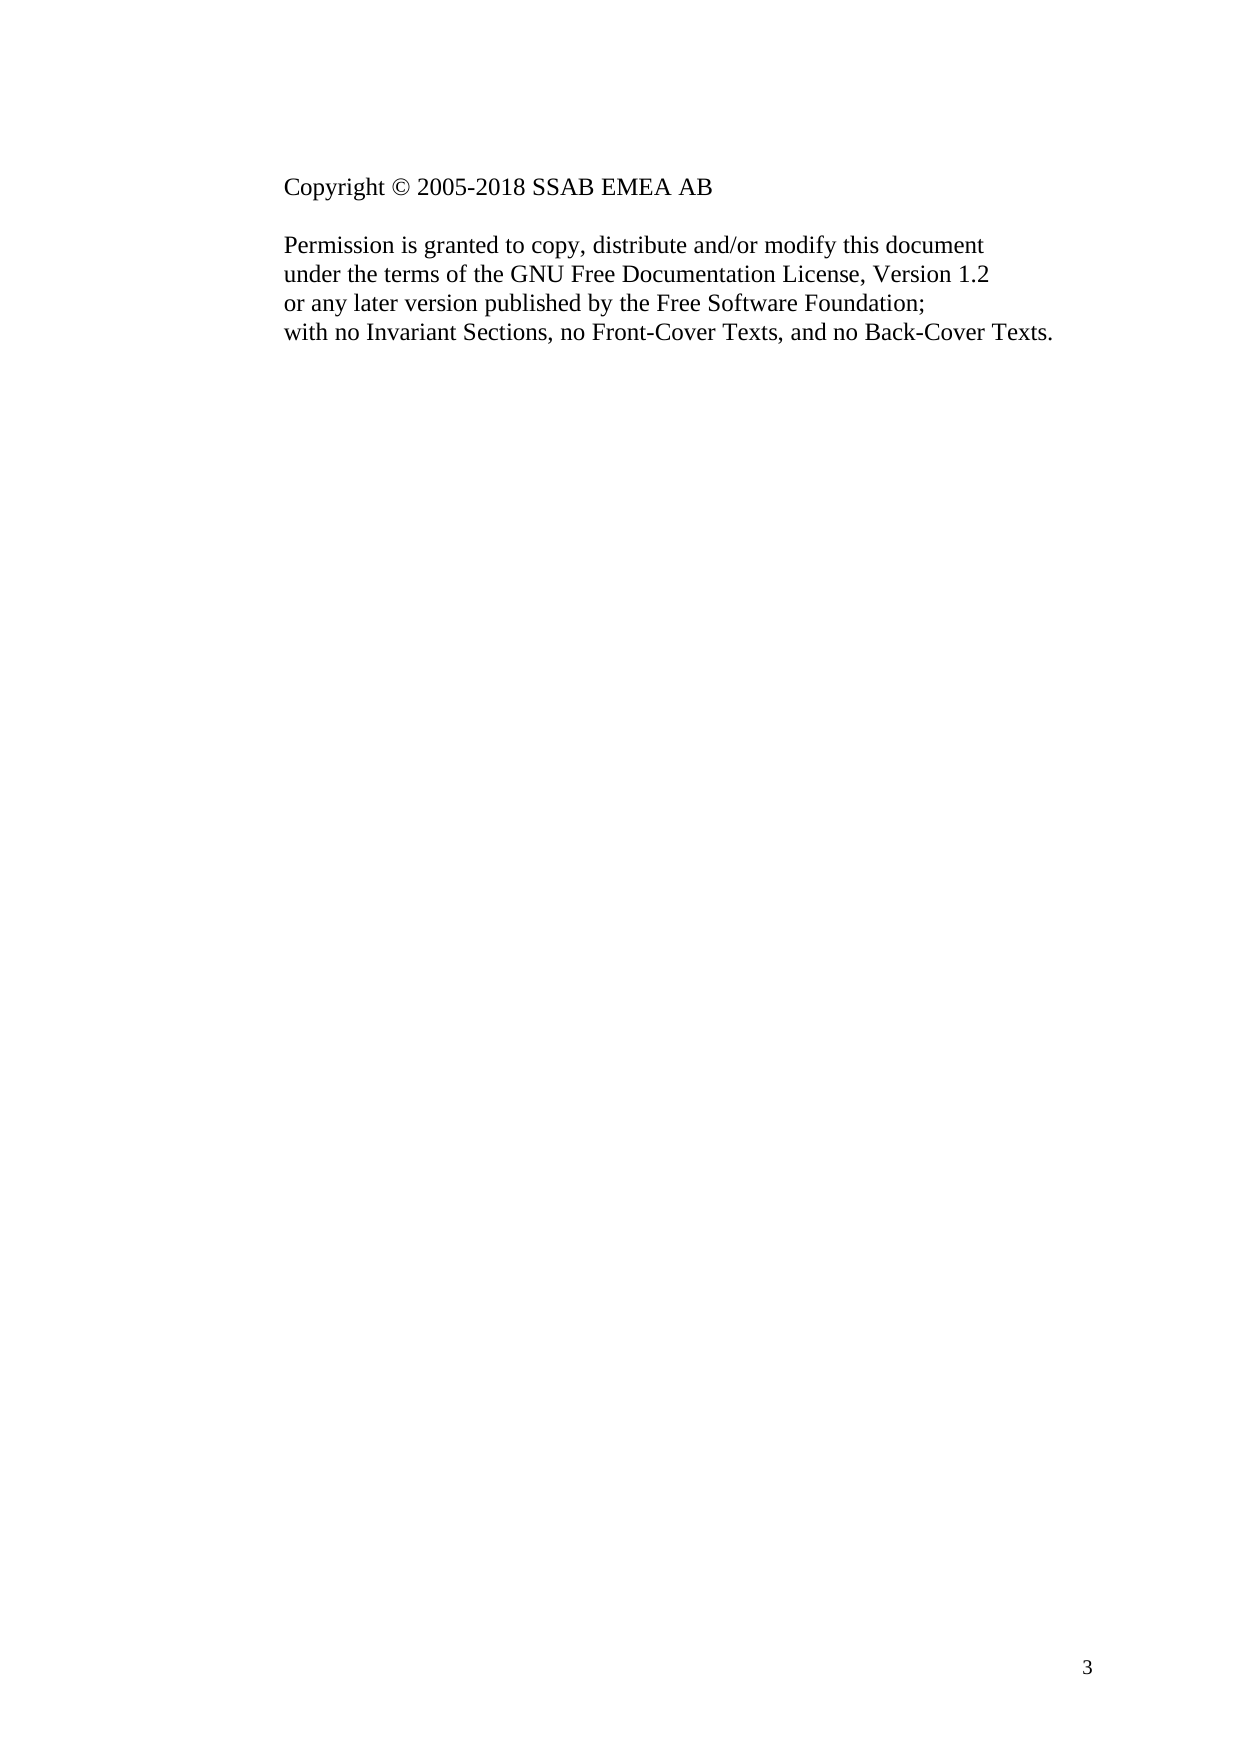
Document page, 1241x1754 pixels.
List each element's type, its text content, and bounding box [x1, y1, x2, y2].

text or any later version published by the Free Software Foundation; [148, 288, 1093, 317]
text Copyright © 2005-2018 SSAB EMEA AB [148, 172, 1093, 201]
text under the terms of the GNU Free Documentation License, Version 1.2 [148, 259, 1093, 288]
text with no Invariant Sections, no Front-Cover Texts, and no Back-Cover Texts. [148, 317, 1093, 346]
text Permission is granted to copy, distribute and/or modify this document [148, 230, 1093, 259]
